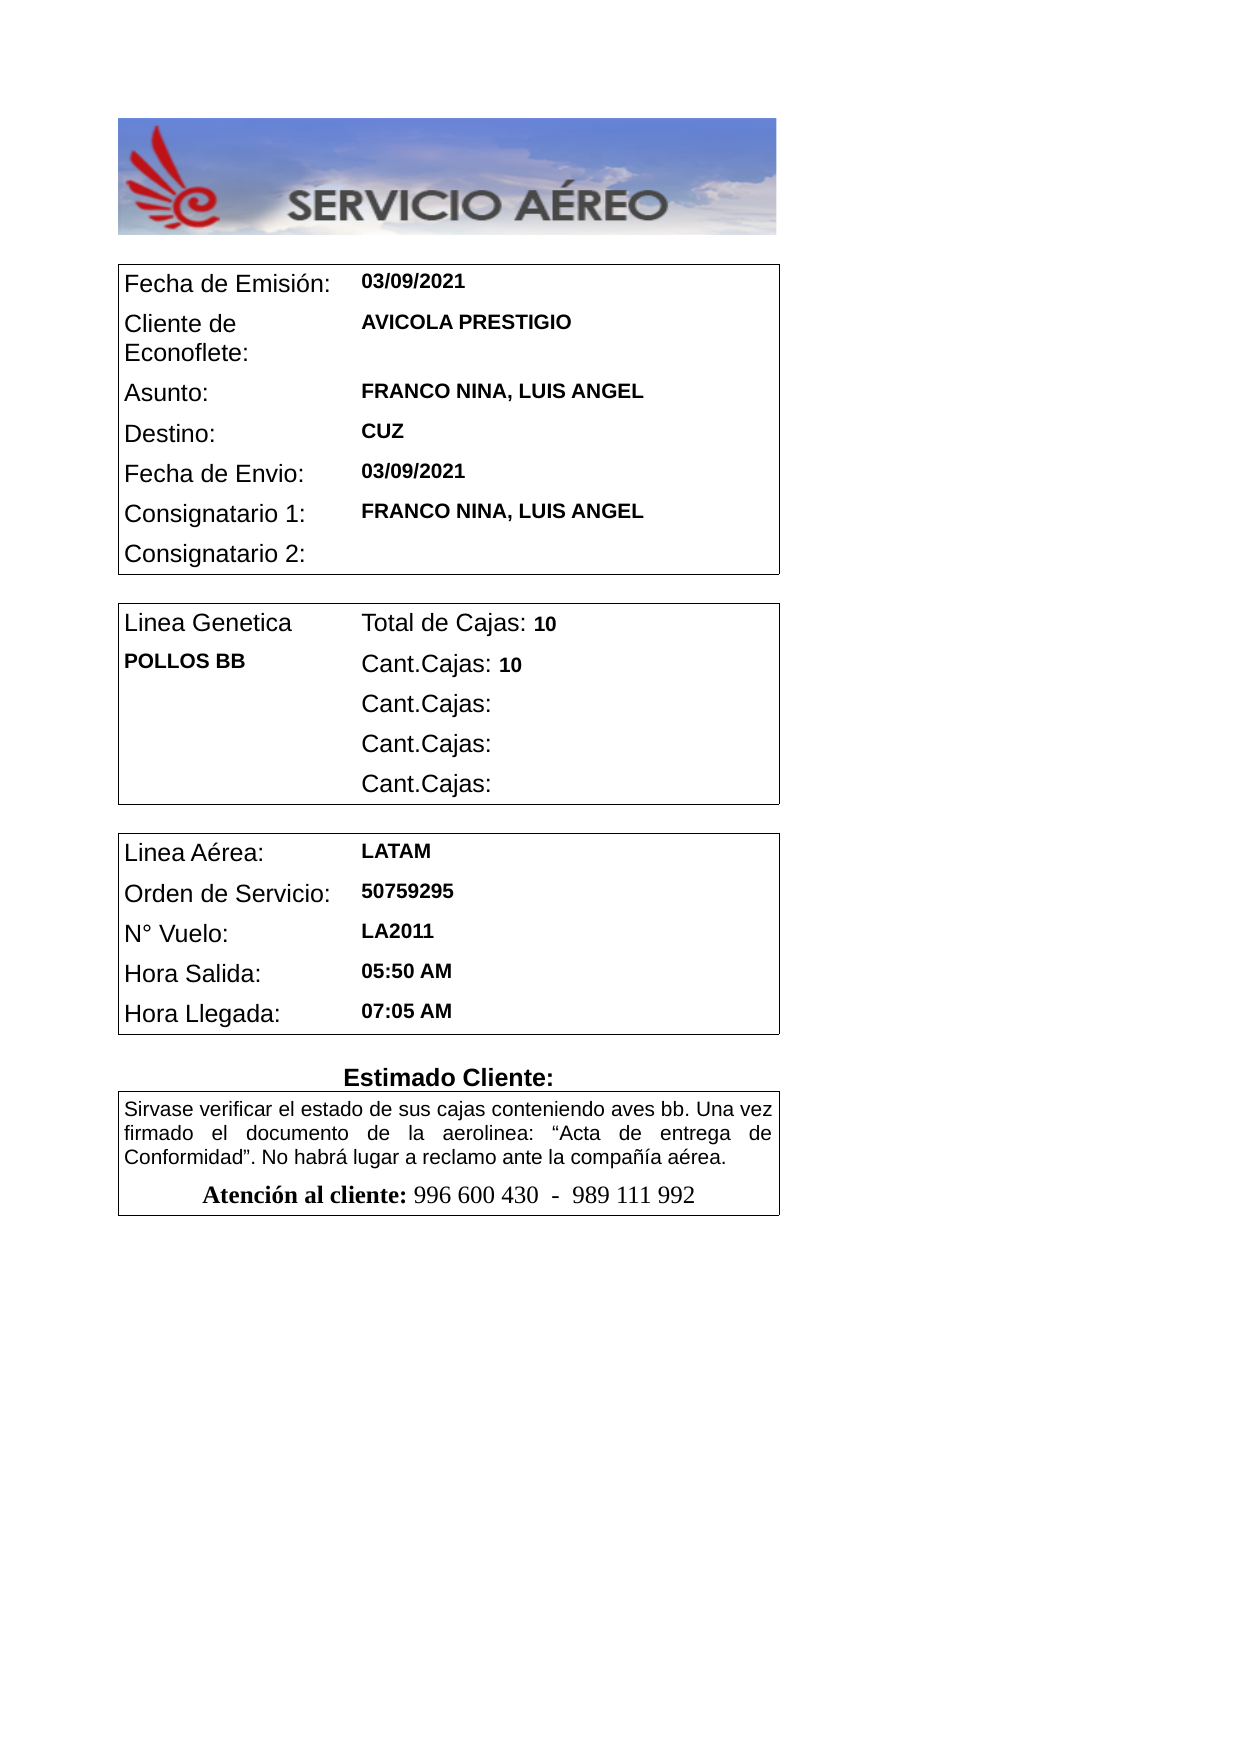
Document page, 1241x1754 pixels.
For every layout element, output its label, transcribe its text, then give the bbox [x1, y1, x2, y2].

table_cell 05:50 AM [356, 953, 779, 993]
table_cell Cant.Cajas: 10 [356, 643, 779, 683]
table_header Fecha de Emisión: [119, 265, 356, 304]
table_cell Total de Cajas: 10 [356, 604, 779, 643]
table_cell 50759295 [356, 873, 779, 913]
table_cell LATAM [356, 834, 779, 873]
table_cell Estimado Cliente: [118, 1035, 779, 1091]
table_cell N° Vuelo: [119, 913, 356, 953]
table_cell Hora Llegada: [119, 994, 356, 1034]
table_cell Atención al cliente: 996 600 430 - 989 111 992 [119, 1175, 779, 1215]
table_cell Linea Aérea: [119, 834, 356, 873]
table_cell 07:05 AM [356, 994, 779, 1034]
table_cell [118, 805, 356, 833]
table_cell Destino: [119, 413, 356, 453]
table_cell FRANCO NINA, LUIS ANGEL [356, 493, 779, 533]
table_cell Hora Salida: [119, 953, 356, 993]
table_cell Cant.Cajas: [356, 723, 779, 763]
table_cell 03/09/2021 [356, 453, 779, 493]
table_cell Linea Genetica [119, 604, 356, 643]
table_cell LA2011 [356, 913, 779, 953]
table_cell [119, 723, 356, 763]
table_cell Orden de Servicio: [119, 873, 356, 913]
table_cell Sirvase verificar el estado de sus cajas conteniendo aves bb. Una vez firmado el documento de la aerolinea: “Acta de entrega de Conformidad”. No habrá lugar a reclamo ante la compañía aérea. [119, 1092, 779, 1175]
table_cell [356, 575, 779, 603]
table_cell CUZ [356, 413, 779, 453]
table_cell AVICOLA PRESTIGIO [356, 304, 779, 373]
picture [118, 118, 777, 235]
table_cell Cant.Cajas: [356, 683, 779, 723]
table_cell POLLOS BB [119, 643, 356, 683]
table_cell [356, 534, 779, 574]
table_cell FRANCO NINA, LUIS ANGEL [356, 373, 779, 413]
table_cell Cant.Cajas: [356, 764, 779, 804]
table_cell Consignatario 2: [119, 534, 356, 574]
table_cell [119, 683, 356, 723]
table_cell [356, 805, 779, 833]
table_cell [119, 764, 356, 804]
table_header 03/09/2021 [356, 265, 779, 304]
table_cell Cliente de Econoflete: [119, 304, 356, 373]
table_cell Fecha de Envio: [119, 453, 356, 493]
table_cell Consignatario 1: [119, 493, 356, 533]
table_cell [118, 575, 356, 603]
table_cell Asunto: [119, 373, 356, 413]
